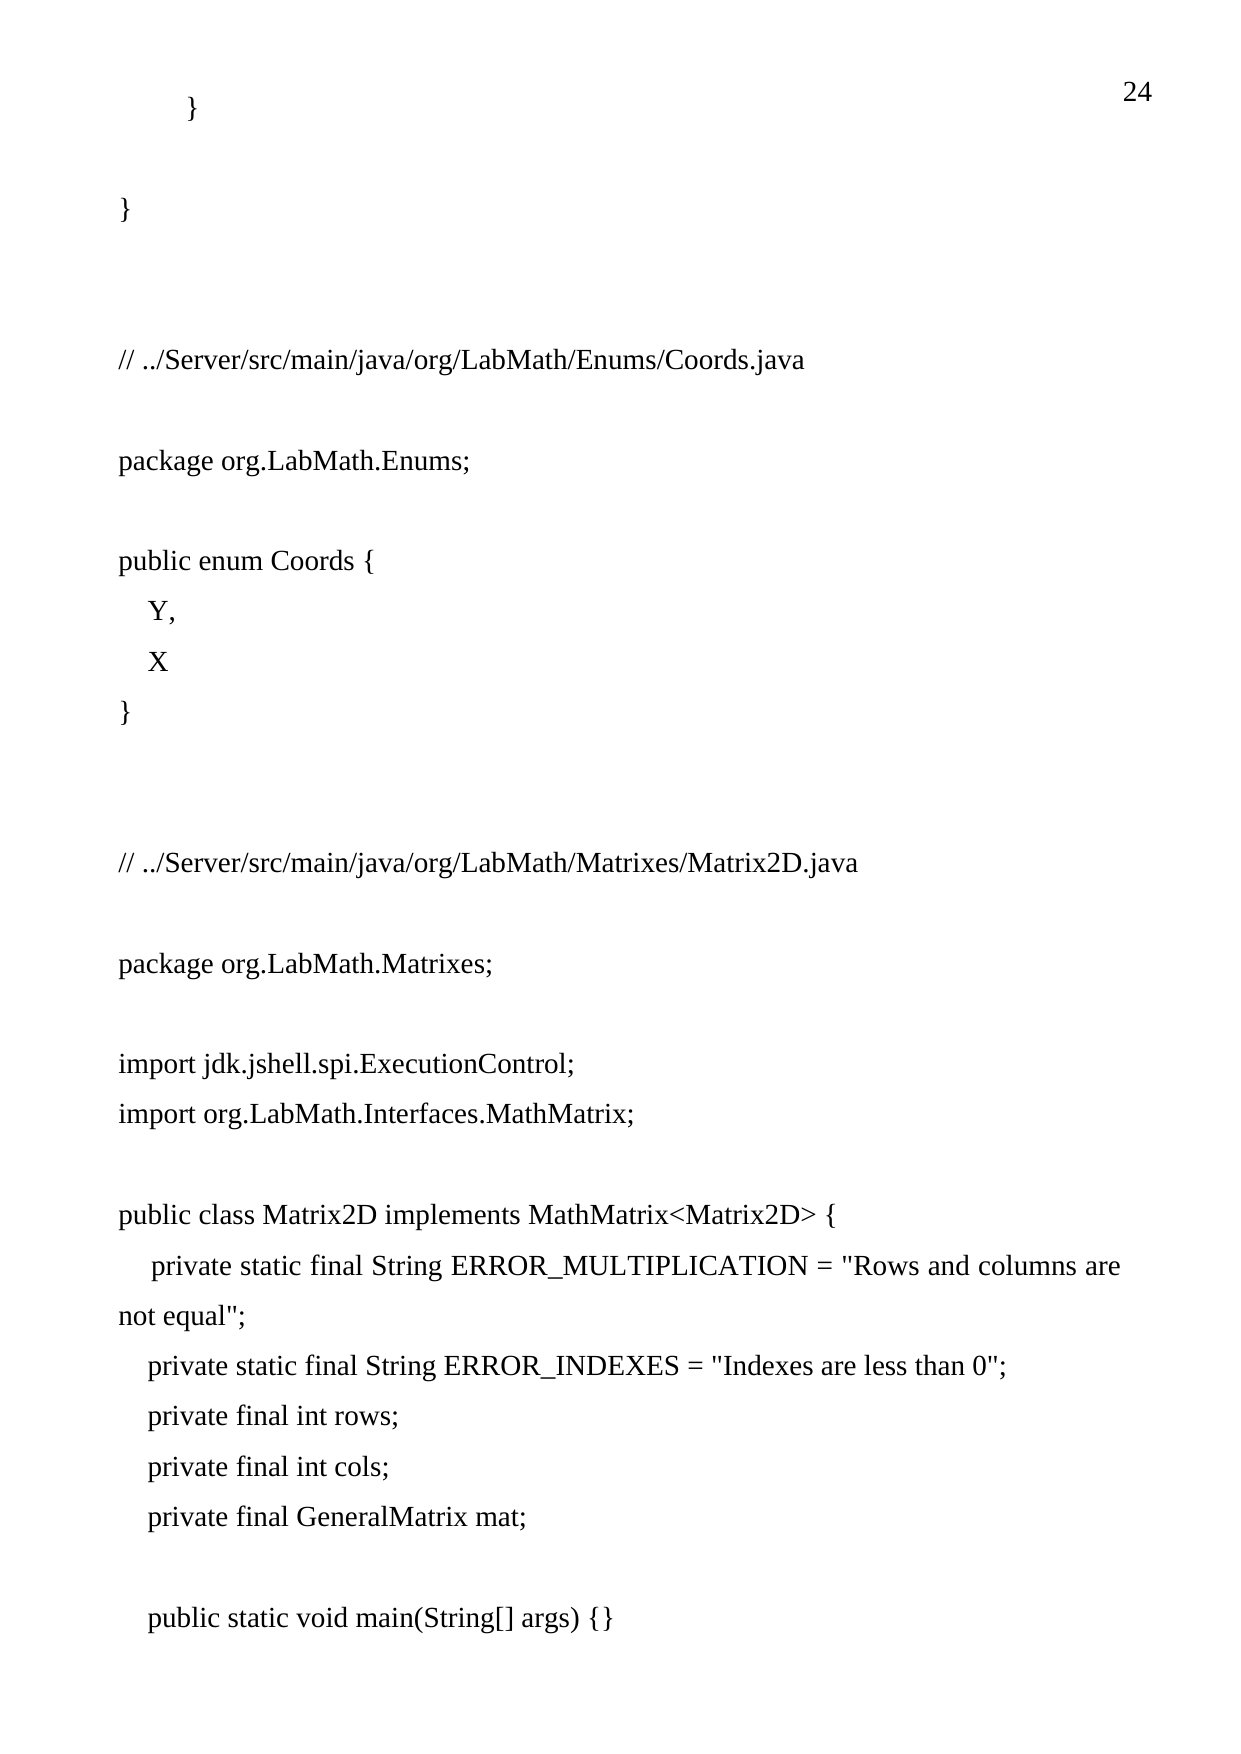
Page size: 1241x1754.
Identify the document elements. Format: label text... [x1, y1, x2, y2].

text import org.LabMath.Interfaces.MathMatrix; [118, 1097, 1122, 1130]
text public static void main(String[] args) {} [118, 1600, 1122, 1633]
text // ../Server/src/main/java/org/LabMath/Enums/Coords.java [118, 342, 1122, 376]
text private static final String ERROR_MULTIPLICATION = "Rows and columns are not equal"; [118, 1248, 1122, 1331]
text private final int cols; [118, 1449, 1122, 1482]
text } [118, 694, 1122, 728]
text import jdk.jshell.spi.ExecutionControl; [118, 1046, 1122, 1080]
text public class Matrix2D implements MathMatrix<Matrix2D> { [118, 1197, 1122, 1231]
text private final GeneralMatrix mat; [118, 1499, 1122, 1533]
text private static final String ERROR_INDEXES = "Indexes are less than 0"; [118, 1348, 1122, 1382]
text package org.LabMath.Enums; [118, 443, 1122, 476]
text Y, [118, 593, 1122, 627]
text package org.LabMath.Matrixes; [118, 946, 1122, 979]
text private final int rows; [118, 1398, 1122, 1432]
text } [118, 90, 1122, 124]
text } [118, 191, 1122, 224]
text public enum Coords { [118, 543, 1122, 577]
text // ../Server/src/main/java/org/LabMath/Matrixes/Matrix2D.java [118, 845, 1122, 879]
text X [118, 644, 1122, 677]
